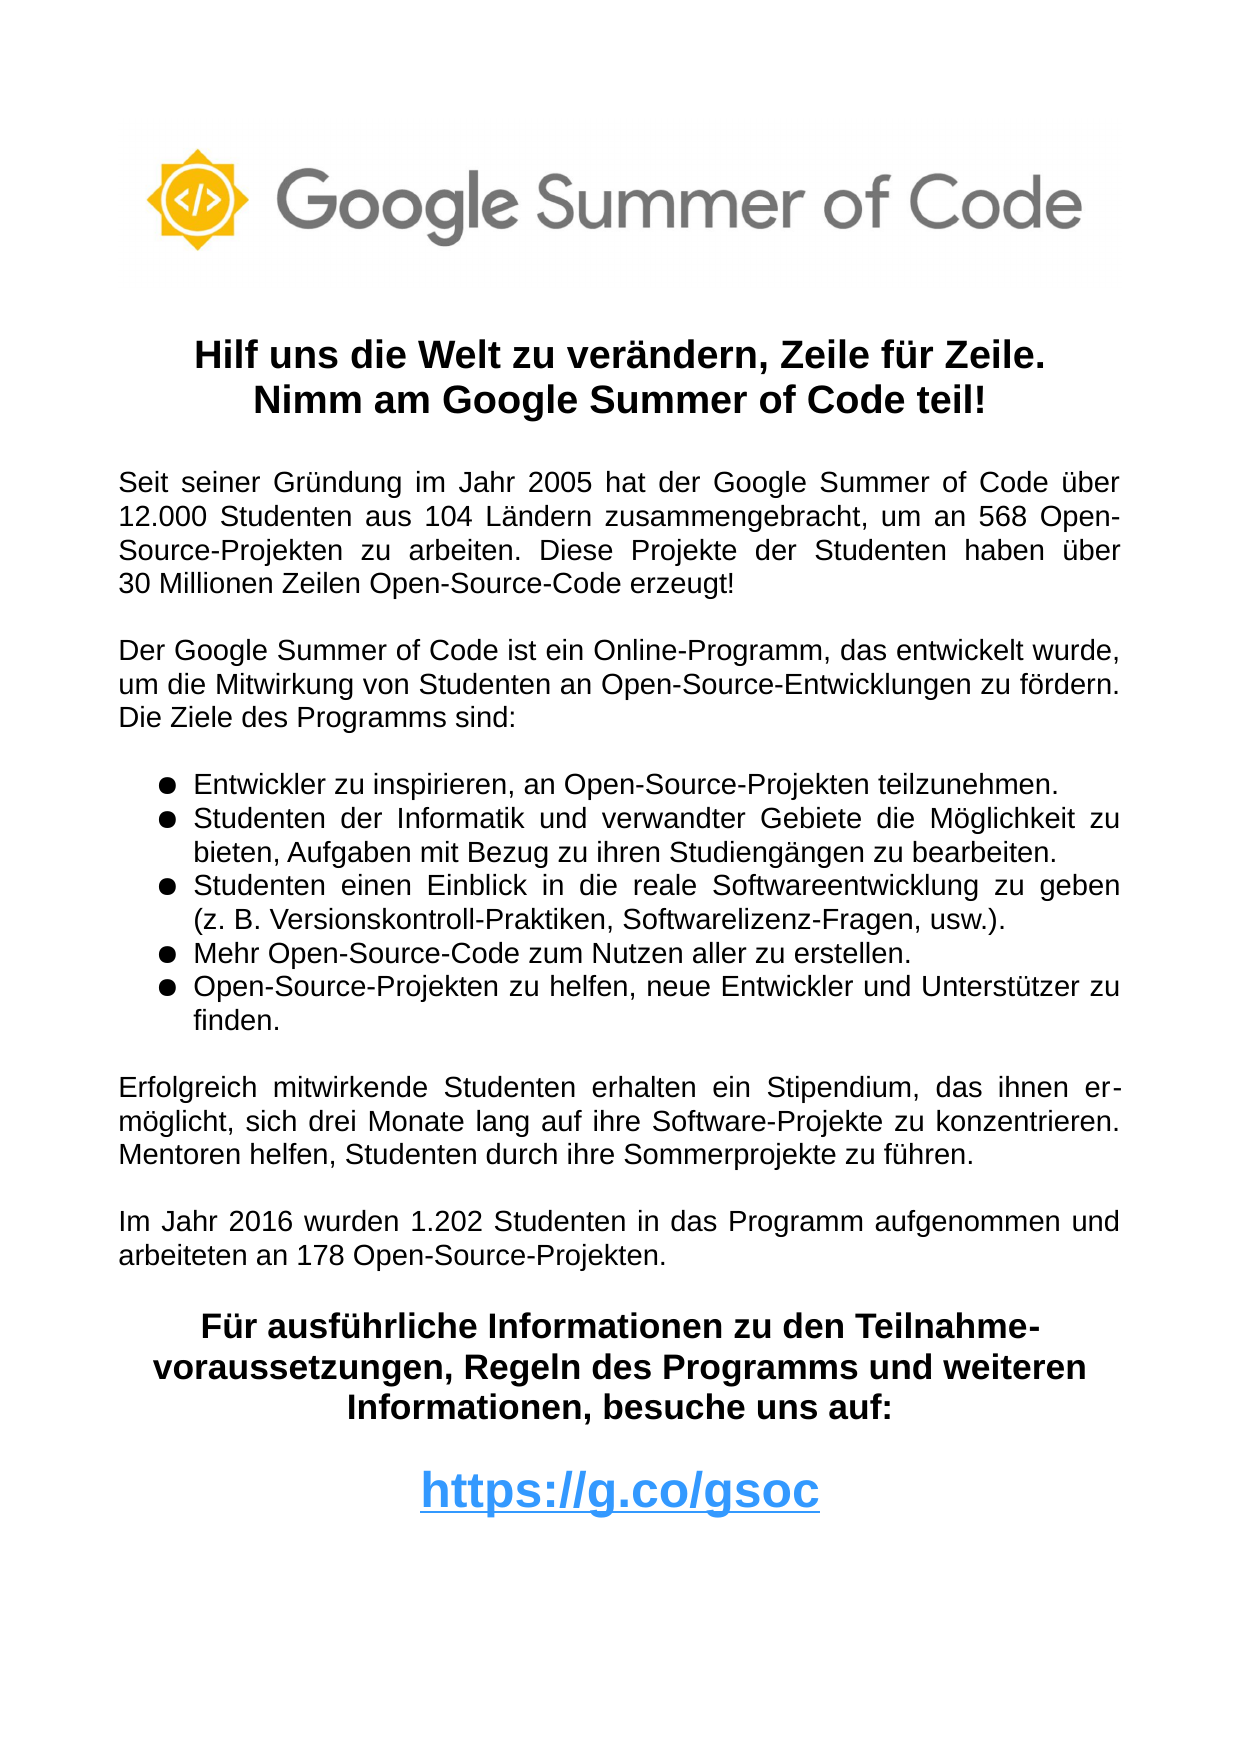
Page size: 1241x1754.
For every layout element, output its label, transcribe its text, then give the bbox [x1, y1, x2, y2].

text Für ausführliche Informationen zu den Teilnahme­voraussetzungen, Regeln des Programms und weiteren Informationen, besuche uns auf: [118, 1305, 1122, 1427]
list Entwickler zu inspirieren, an Open-Source-Projekten teilzunehmen. [156, 767, 1122, 801]
text Hilf uns die Welt zu verändern, Zeile für Zeile. [118, 331, 1122, 377]
text Der Google Summer of Code ist ein Online-Programm, das entwickelt wurde, um die Mitwirkung von Studenten an Open-Source-Entwicklungen zu fördern. Die Ziele des Programms sind: [118, 633, 1122, 734]
list Open-Source-Projekten zu helfen, neue Entwickler und Unterstützer zu finden. [156, 969, 1122, 1037]
list Mehr Open-Source-Code zum Nutzen aller zu erstellen. [156, 936, 1122, 969]
list Studenten einen Einblick in die reale Softwareentwicklung zu geben (z. B. Versionskontroll-Praktiken, Softwarelizenz-Fragen, usw.). [156, 868, 1122, 936]
text Im Jahr 2016 wurden 1.202 Studenten in das Programm aufgenommen und arbeiteten an 178 Open-Source-Projekten. [118, 1204, 1122, 1272]
picture [118, 118, 1123, 288]
text https://g.co/gsoc [118, 1461, 1122, 1518]
list Studenten der Informatik und verwandter Gebiete die Möglichkeit zu bieten, Aufgaben mit Bezug zu ihren Studiengängen zu bearbeiten. [156, 801, 1122, 868]
text Erfolgreich mitwirkende Studenten erhalten ein Stipendium, das ihnen er­möglicht, sich drei Monate lang auf ihre Software-Projekte zu konzentrieren. Mentoren helfen, Studenten durch ihre Sommerprojekte zu führen. [118, 1070, 1122, 1171]
text Nimm am Google Summer of Code teil! [118, 377, 1122, 422]
text Seit seiner Gründung im Jahr 2005 hat der Google Summer of Code über 12.000 Studenten aus 104 Ländern zusammengebracht, um an 568 Open-Source-Projekten zu arbeiten. Diese Projekte der Studenten haben über 30 Millionen Zeilen Open-Source-Code erzeugt! [118, 466, 1122, 600]
